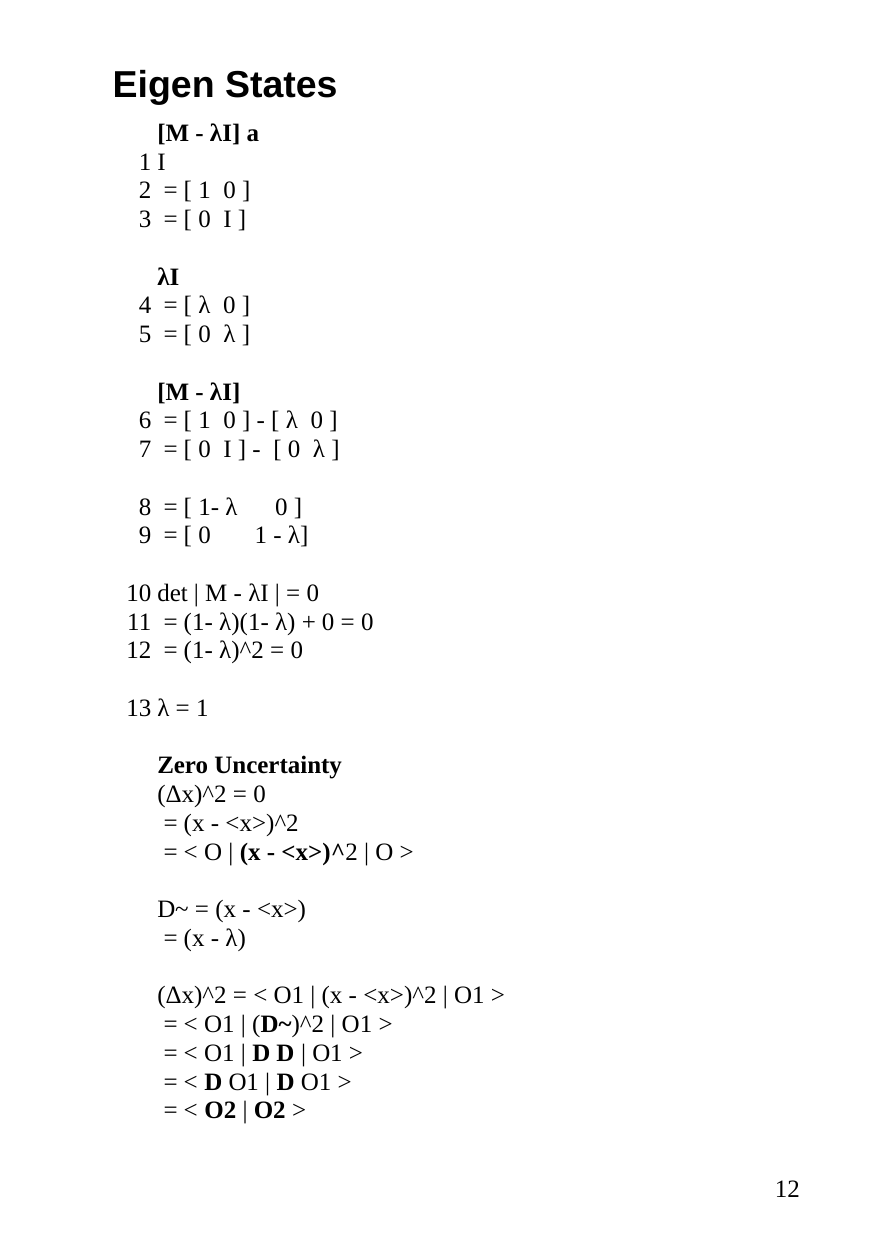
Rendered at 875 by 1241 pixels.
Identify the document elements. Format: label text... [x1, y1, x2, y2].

table_cell = (x - <x>)^2 [154, 808, 793, 837]
table_cell 7 [109, 434, 154, 463]
table_cell = < D O1 | D O1 > [154, 1067, 793, 1096]
table_header [M - λI] a [154, 118, 793, 147]
table_cell [M - λI] [154, 377, 793, 406]
table_cell 6 [109, 406, 154, 434]
table_cell I [154, 147, 793, 176]
table_cell [109, 1096, 154, 1124]
table_cell [109, 751, 154, 779]
table_cell [109, 348, 154, 377]
table_cell [109, 722, 154, 751]
table_cell 3 [109, 204, 154, 233]
table_cell [154, 549, 793, 578]
table_cell [109, 808, 154, 837]
table_cell = < O2 | O2 > [154, 1096, 793, 1124]
table_cell 5 [109, 319, 154, 348]
table_cell = < O | (x - <x>)^2 | O > [154, 837, 793, 866]
table_cell (Δx)^2 = 0 [154, 779, 793, 808]
table_cell 12 [109, 636, 154, 664]
table_cell [109, 262, 154, 291]
table_cell = [ λ 0 ] [154, 291, 793, 319]
table_cell [154, 664, 793, 693]
table_cell [109, 1067, 154, 1096]
table_cell [154, 722, 793, 751]
table_cell = < O1 | (D~)^2 | O1 > [154, 1009, 793, 1038]
table_cell [154, 233, 793, 262]
table_cell [109, 981, 154, 1009]
table_cell λ = 1 [154, 693, 793, 722]
table_cell [109, 463, 154, 492]
table_cell 11 [109, 607, 154, 636]
table_cell 4 [109, 291, 154, 319]
table_cell = [ 1 0 ] - [ λ 0 ] [154, 406, 793, 434]
table_cell Zero Uncertainty [154, 751, 793, 779]
table_cell [109, 549, 154, 578]
table_cell [109, 952, 154, 981]
table_cell 10 [109, 578, 154, 607]
table_cell = < O1 | D D | O1 > [154, 1038, 793, 1067]
table_cell 1 [109, 147, 154, 176]
table_cell 13 [109, 693, 154, 722]
table_cell (Δx)^2 = < O1 | (x - <x>)^2 | O1 > [154, 981, 793, 1009]
table_cell = (1- λ)^2 = 0 [154, 636, 793, 664]
table_cell [109, 837, 154, 866]
table_cell [154, 866, 793, 894]
table_cell = [ 1- λ 0 ] [154, 492, 793, 521]
table_header [109, 118, 154, 147]
table_cell [154, 463, 793, 492]
table_cell [109, 866, 154, 894]
table_cell [109, 923, 154, 952]
table_cell 8 [109, 492, 154, 521]
table_cell = (x - λ) [154, 923, 793, 952]
subtitle Eigen States [112, 62, 799, 106]
table_cell [109, 233, 154, 262]
table_cell [154, 348, 793, 377]
table_cell [154, 952, 793, 981]
table_cell 9 [109, 521, 154, 549]
table_cell [109, 894, 154, 923]
table_cell [109, 664, 154, 693]
table_cell [109, 1009, 154, 1038]
table_cell = [ 0 I ] [154, 204, 793, 233]
table_cell = [ 0 1 - λ] [154, 521, 793, 549]
table_cell = [ 0 I ] - [ 0 λ ] [154, 434, 793, 463]
table_cell D~ = (x - <x>) [154, 894, 793, 923]
table_cell λI [154, 262, 793, 291]
table_cell 2 [109, 176, 154, 204]
table_cell = [ 0 λ ] [154, 319, 793, 348]
table_cell [109, 1038, 154, 1067]
table_cell [109, 779, 154, 808]
table_cell det | M - λI | = 0 [154, 578, 793, 607]
table_cell = [ 1 0 ] [154, 176, 793, 204]
table_cell [109, 377, 154, 406]
table_cell = (1- λ)(1- λ) + 0 = 0 [154, 607, 793, 636]
